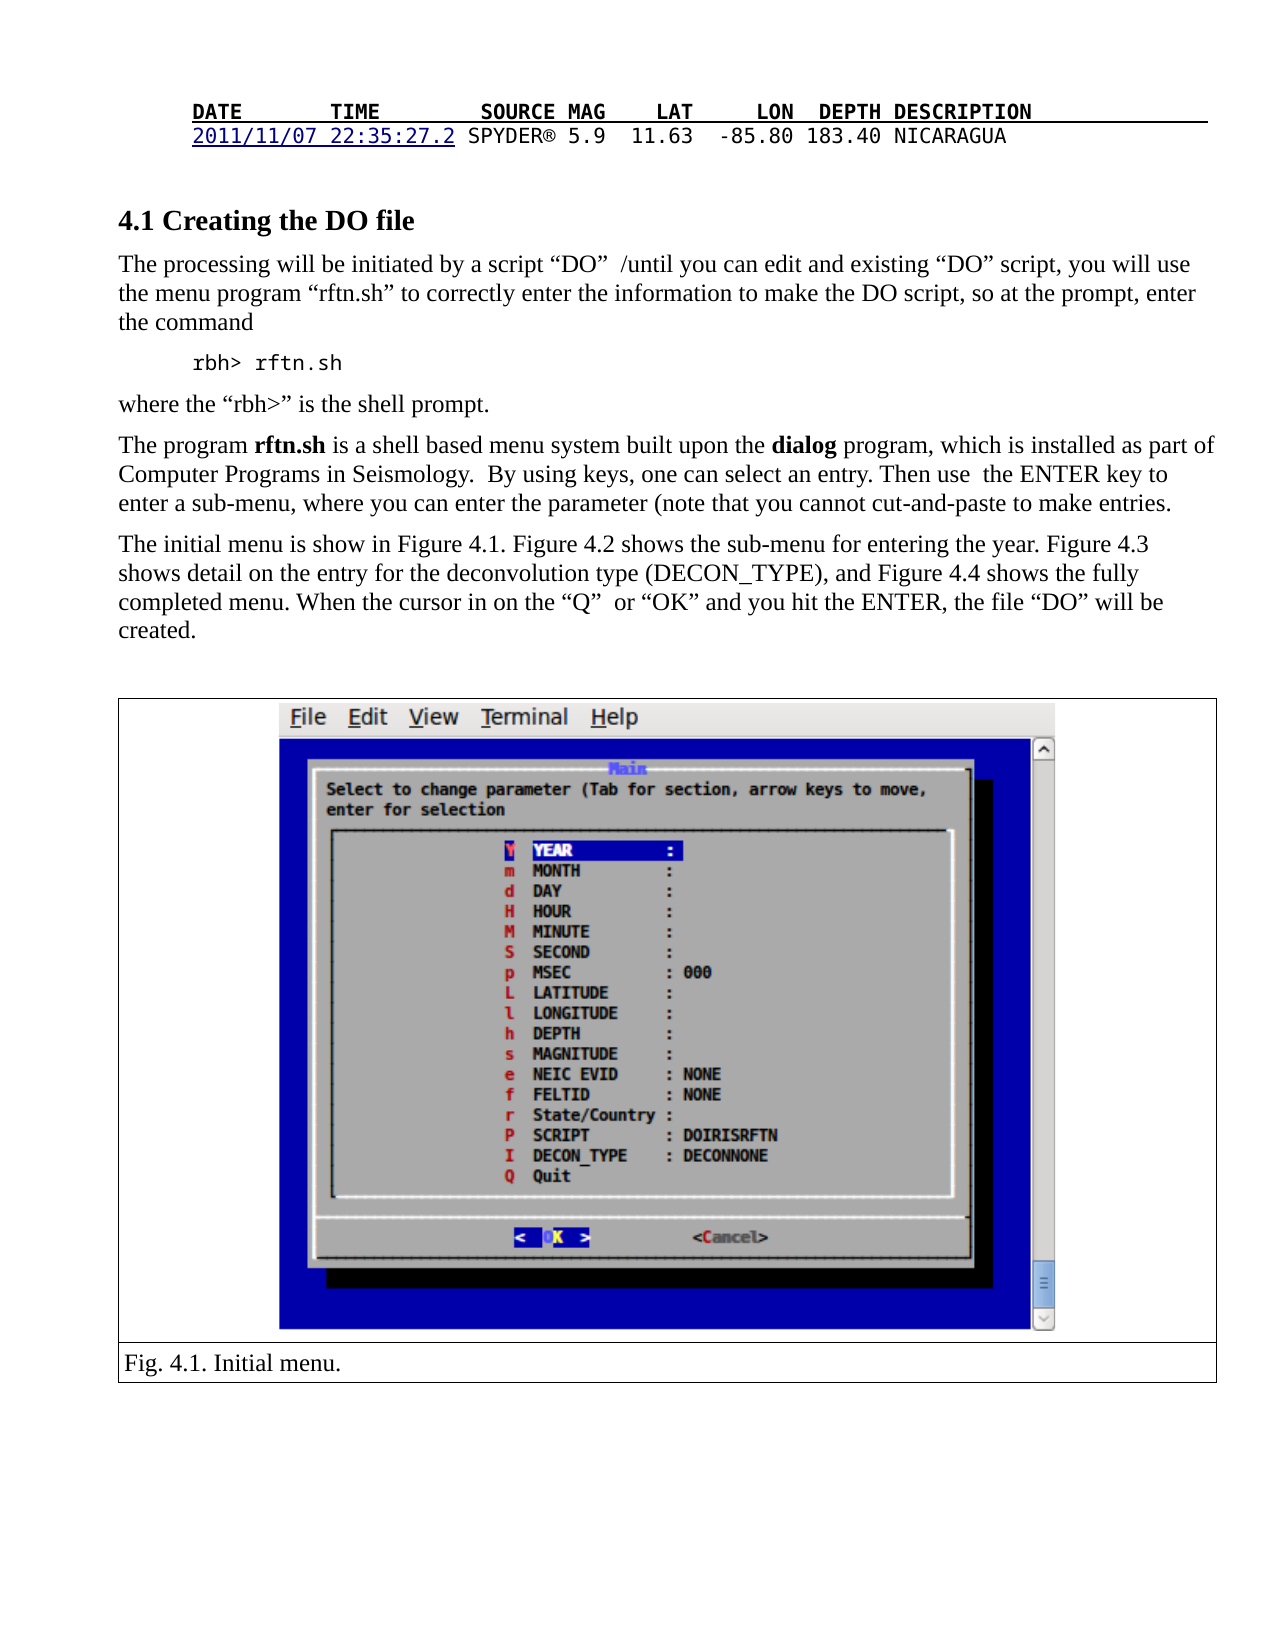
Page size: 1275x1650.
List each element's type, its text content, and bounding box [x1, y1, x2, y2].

text The processing will be initiated by a script “DO” /until you can edit and existing “DO” script, you will use the menu program “rftn.sh” to correctly enter the information to make the DO script, so at the prompt, enter the command [118, 249, 1216, 336]
subtitle 4.1 Creating the DO file [118, 203, 1216, 237]
text DATE TIME SOURCE MAG LAT LON DEPTH DESCRIPTION [192, 100, 1216, 124]
text The initial menu is show in Figure 4.1. Figure 4.2 shows the sub-menu for entering the year. Figure 4.3 shows detail on the entry for the deconvolution type (DECON_TYPE), and Figure 4.4 shows the fully completed menu. When the cursor in on the “Q” or “OK” and you hit the ENTER, the file “DO” will be created. [118, 529, 1216, 644]
text 2011/11/07 22:35:27.2 SPYDER® 5.9 11.63 -85.80 183.40 NICARAGUA [192, 124, 1216, 149]
text rbh> rftn.sh [192, 348, 1216, 377]
table_cell Fig. 4.1. Initial menu. [119, 1343, 1216, 1382]
text where the “rbh>” is the shell prompt. [118, 389, 1216, 418]
picture [278, 703, 1056, 1331]
table_header [119, 699, 1216, 1342]
text The program rftn.sh is a shell based menu system built upon the dialog program, which is installed as part of Computer Programs in Seismology. By using keys, one can select an entry. Then use the ENTER key to enter a sub-menu, where you can enter the parameter (note that you cannot cut-and-paste to make entries. [118, 430, 1216, 517]
